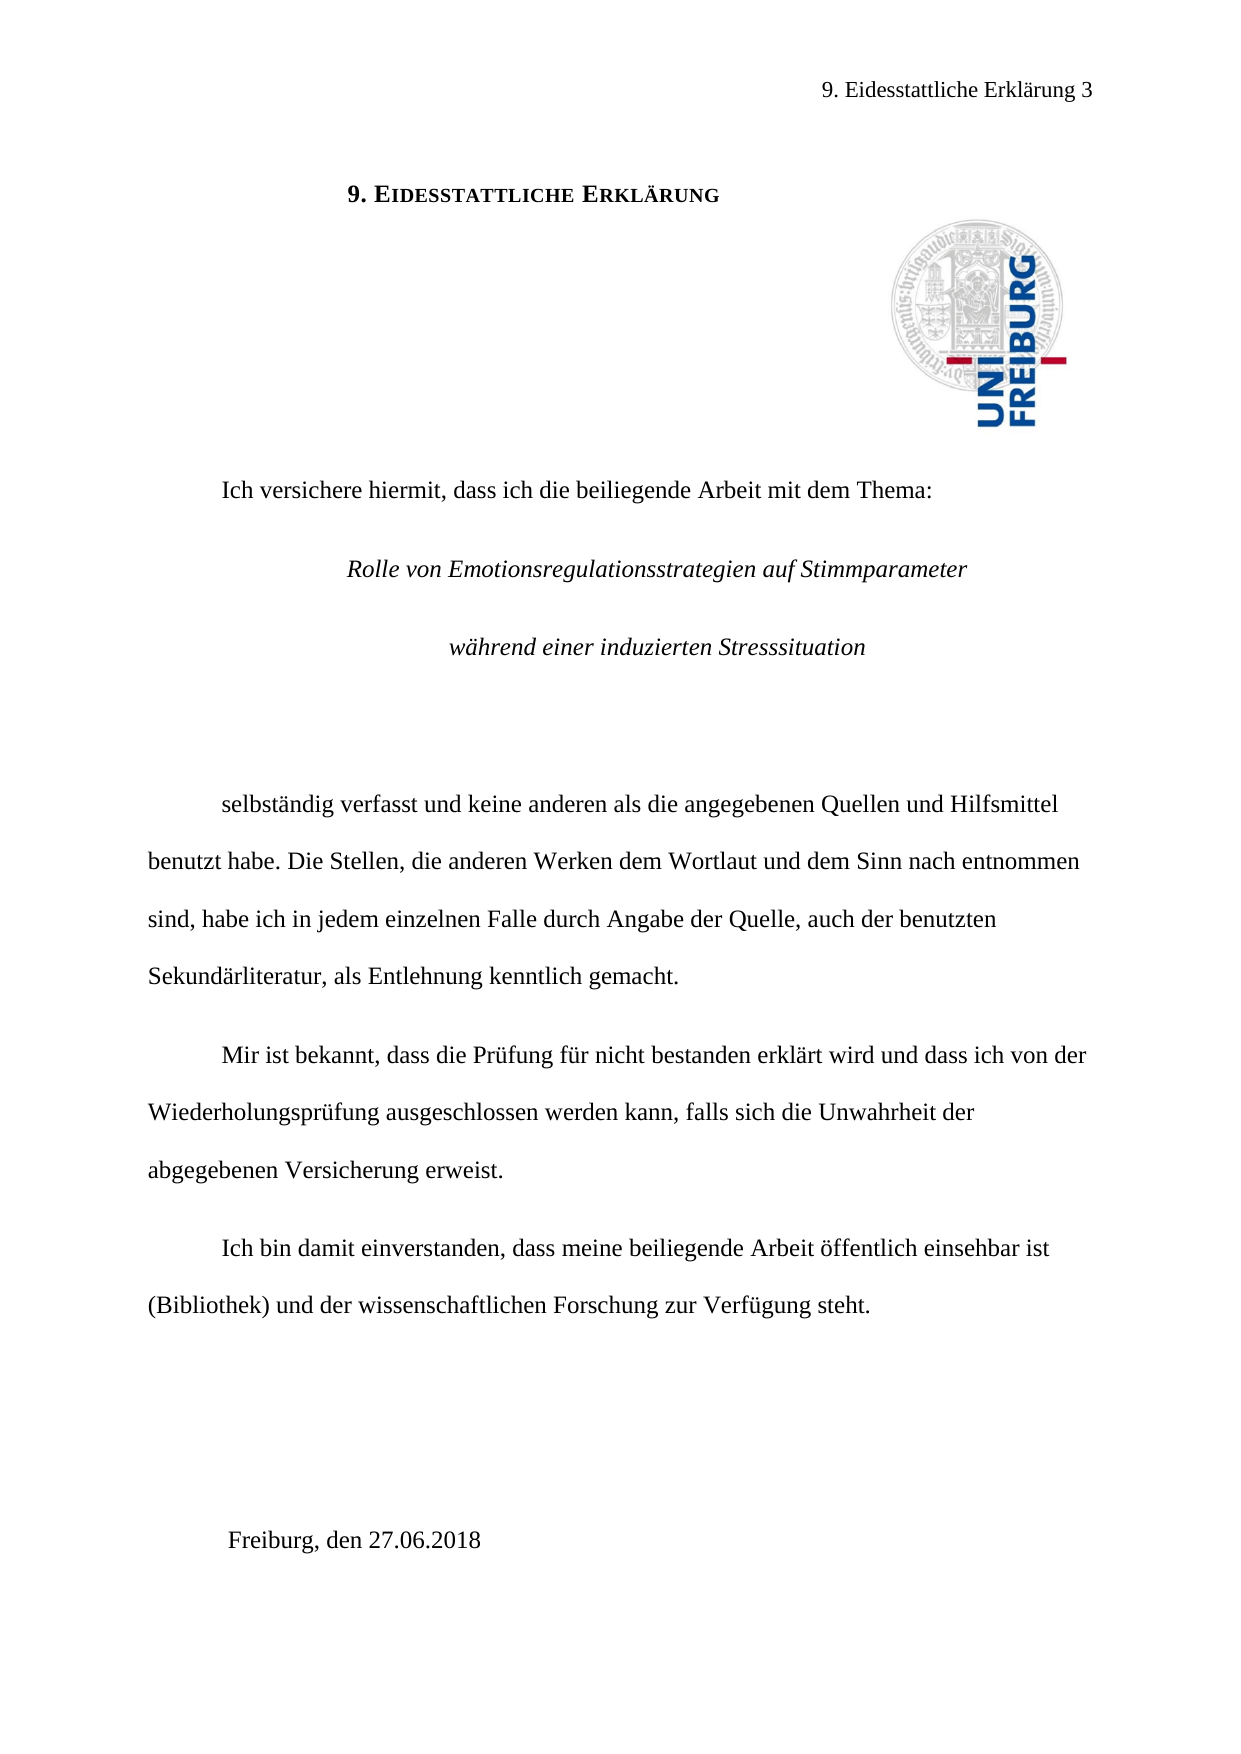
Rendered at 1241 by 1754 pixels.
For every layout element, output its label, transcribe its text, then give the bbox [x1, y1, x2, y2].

text während einer induzierten Stresssituation [148, 632, 1093, 661]
text Freiburg, den 27.06.2018 [148, 1526, 1093, 1554]
text Ich bin damit einverstanden, dass meine beiliegende Arbeit öffentlich einsehbar ist (Bibliothek) und der wissenschaftlichen Forschung zur Verfügung steht. [148, 1233, 1093, 1319]
text Ich versichere hiermit, dass ich die beiliegende Arbeit mit dem Thema: [148, 476, 1093, 504]
subtitle 9. Eidesstattliche Erklärung [148, 179, 1093, 208]
text selbständig verfasst und keine anderen als die angegebenen Quellen und Hilfsmittel benutzt habe. Die Stellen, die anderen Werken dem Wortlaut und dem Sinn nach entnommen sind, habe ich in jedem einzelnen Falle durch Angabe der Quelle, auch der benutzten Sekundärliteratur, als Entlehnung kenntlich gemacht. [148, 789, 1093, 990]
picture [872, 206, 1095, 438]
text Rolle von Emotionsregulationsstrategien auf Stimmparameter [148, 554, 1093, 583]
text Mir ist bekannt, dass die Prüfung für nicht bestanden erklärt wird und dass ich von der Wiederholungsprüfung ausgeschlossen werden kann, falls sich die Unwahrheit der abgegebenen Versicherung erweist. [148, 1040, 1093, 1183]
